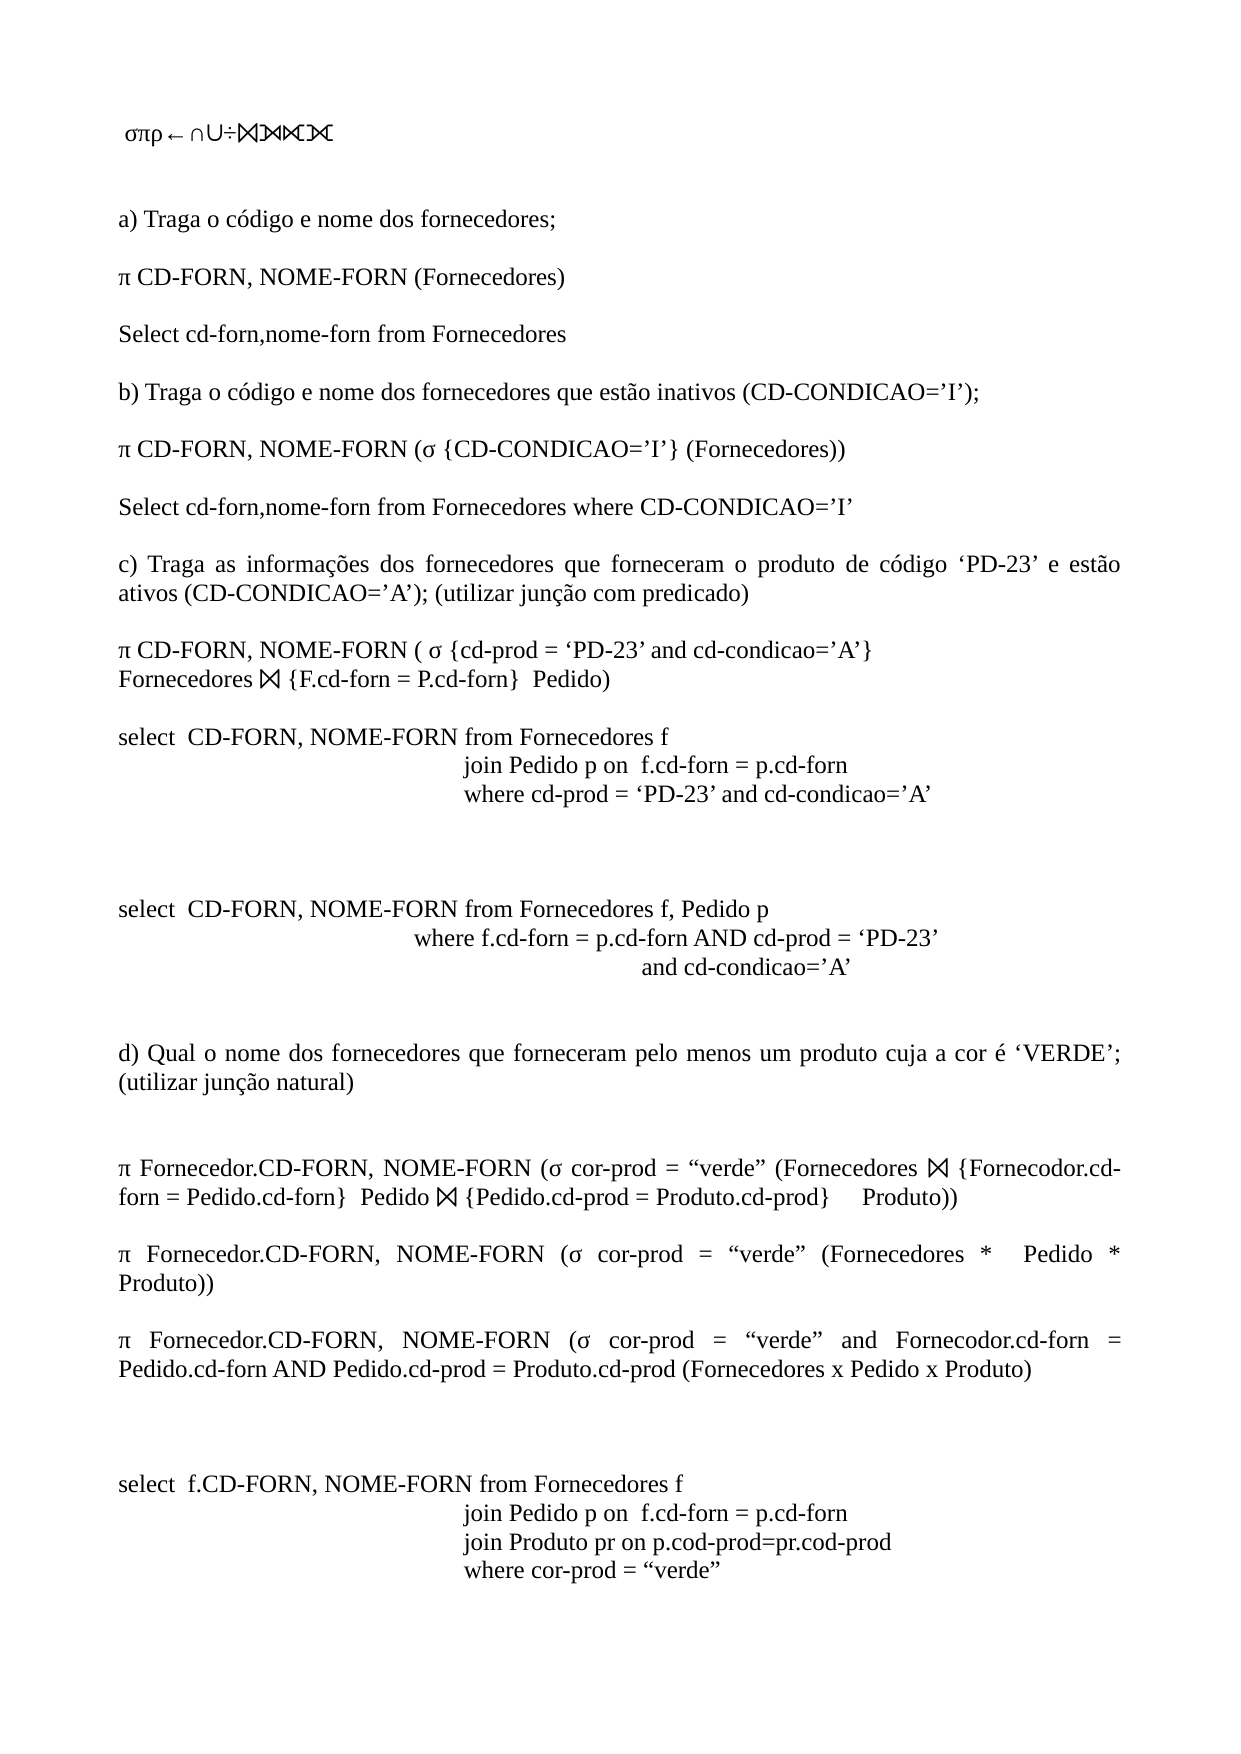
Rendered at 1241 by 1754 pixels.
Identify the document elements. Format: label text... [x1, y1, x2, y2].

text d) Qual o nome dos fornecedores que forneceram pelo menos um produto cuja a cor é ‘VERDE’; (utilizar junção natural) [118, 1038, 1122, 1096]
text where cd-prod = ‘PD-23’ and cd-condicao=’A’ [118, 779, 1122, 808]
text σπρ←∩∪÷⨝⟕⟖⟗ [118, 118, 1122, 147]
text Fornecedores ⨝ {F.cd-forn = P.cd-forn} Pedido) [118, 664, 1122, 693]
text π Fornecedor.CD-FORN, NOME-FORN (σ cor-prod = “verde” and Fornecodor.cd-forn = Pedido.cd-forn AND Pedido.cd-prod = Produto.cd-prod (Fornecedores x Pedido x Produto) [118, 1326, 1122, 1383]
text join Produto pr on p.cod-prod=pr.cod-prod [118, 1527, 1122, 1556]
text select f.CD-FORN, NOME-FORN from Fornecedores f [118, 1469, 1122, 1498]
text select CD-FORN, NOME-FORN from Fornecedores f, Pedido p [118, 894, 1122, 923]
text where cor-prod = “verde” [118, 1556, 1122, 1584]
text Select cd-forn,nome-forn from Fornecedores [118, 319, 1122, 348]
text π Fornecedor.CD-FORN, NOME-FORN (σ cor-prod = “verde” (Fornecedores * Pedido * Produto)) [118, 1239, 1122, 1297]
text c) Traga as informações dos fornecedores que forneceram o produto de código ‘PD-23’ e estão ativos (CD-CONDICAO=’A’); (utilizar junção com predicado) [118, 549, 1122, 607]
text select CD-FORN, NOME-FORN from Fornecedores f [118, 722, 1122, 751]
text join Pedido p on f.cd-forn = p.cd-forn [118, 751, 1122, 779]
text join Pedido p on f.cd-forn = p.cd-forn [118, 1498, 1122, 1527]
text π Fornecedor.CD-FORN, NOME-FORN (σ cor-prod = “verde” (Fornecedores ⨝ {Fornecodor.cd-forn = Pedido.cd-forn} Pedido ⨝ {Pedido.cd-prod = Produto.cd-prod} Produto)) [118, 1153, 1122, 1211]
text π CD-FORN, NOME-FORN (σ {CD-CONDICAO=’I’} (Fornecedores)) [118, 434, 1122, 463]
text a) Traga o código e nome dos fornecedores; [118, 204, 1122, 233]
text Select cd-forn,nome-forn from Fornecedores where CD-CONDICAO=’I’ [118, 492, 1122, 521]
text where f.cd-forn = p.cd-forn AND cd-prod = ‘PD-23’ [118, 923, 1122, 952]
text b) Traga o código e nome dos fornecedores que estão inativos (CD-CONDICAO=’I’); [118, 377, 1122, 406]
text π CD-FORN, NOME-FORN (Fornecedores) [118, 262, 1122, 291]
text π CD-FORN, NOME-FORN ( σ {cd-prod = ‘PD-23’ and cd-condicao=’A’} [118, 636, 1122, 664]
text and cd-condicao=’A’ [118, 952, 1122, 981]
